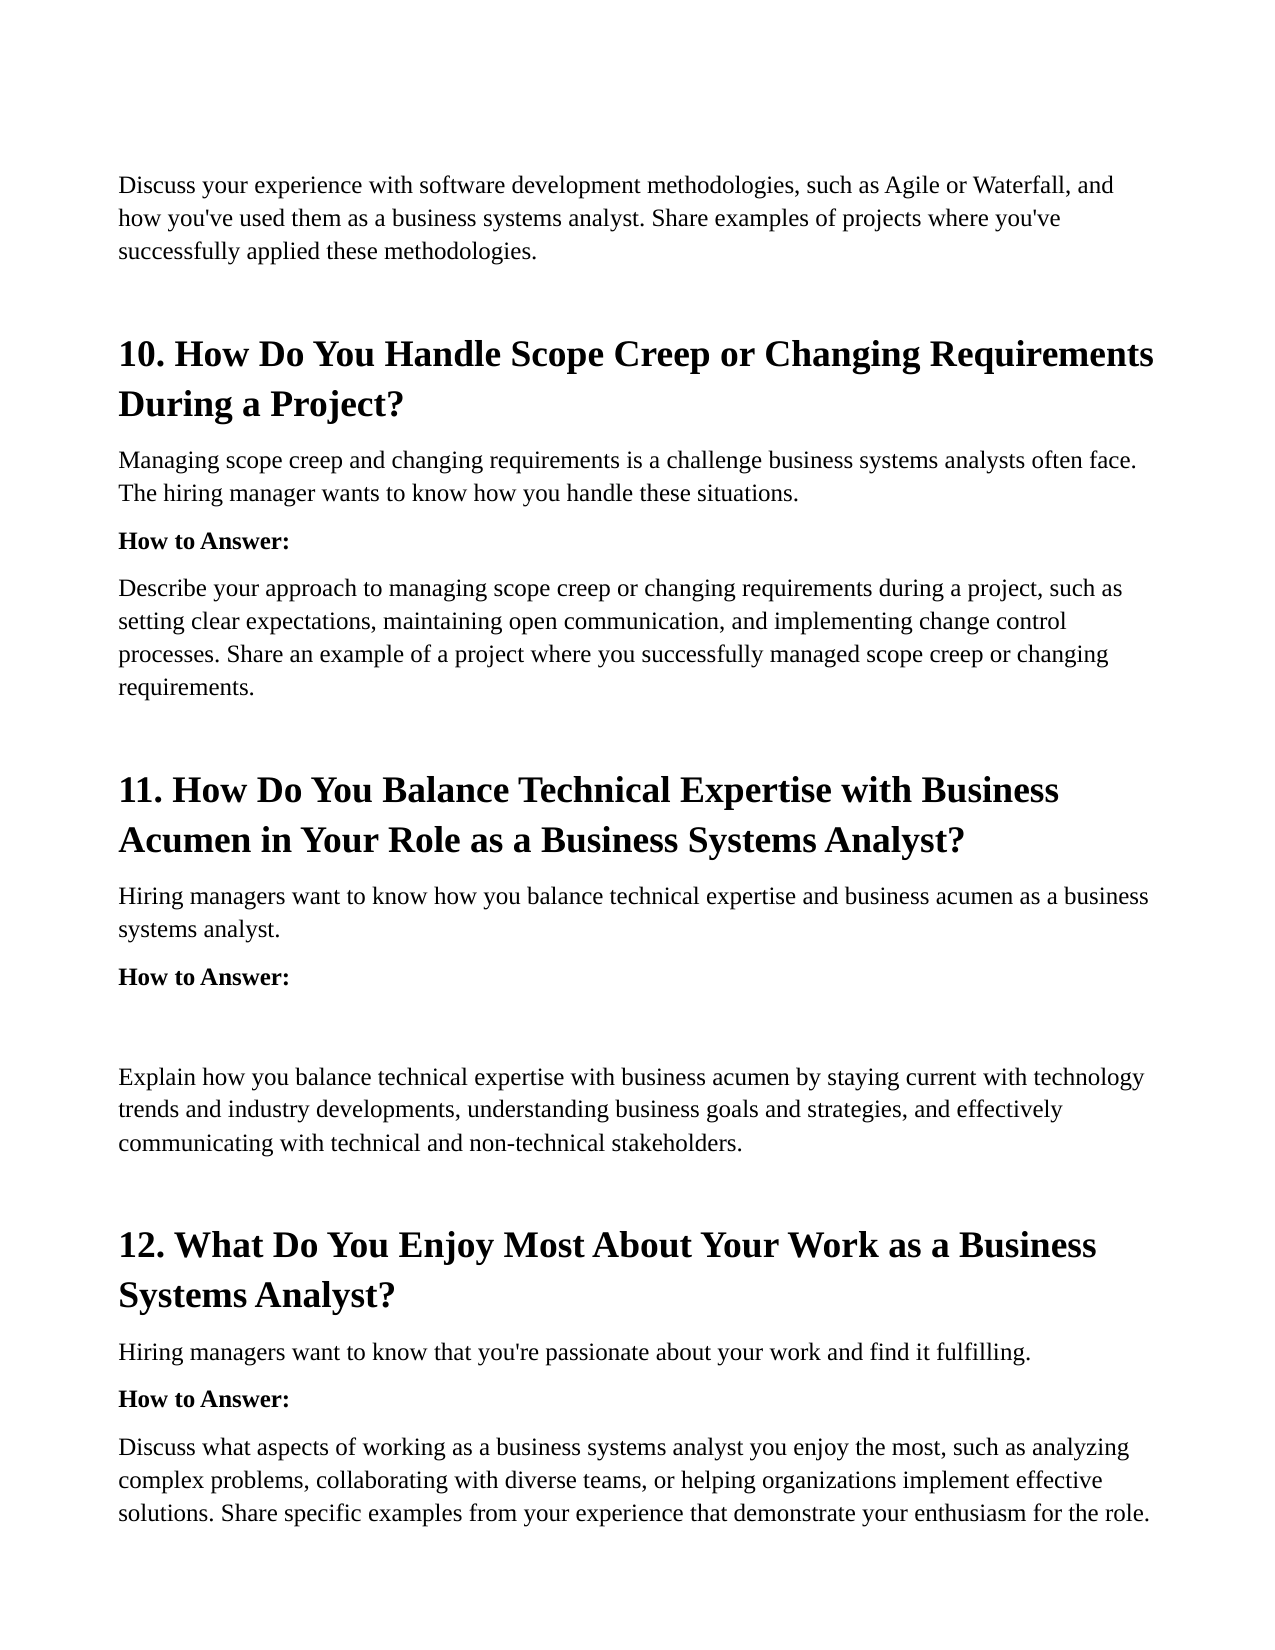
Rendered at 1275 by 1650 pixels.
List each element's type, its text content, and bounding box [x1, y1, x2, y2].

text Explain how you balance technical expertise with business acumen by staying current with technology trends and industry developments, understanding business goals and strategies, and effectively communicating with technical and non-technical stakeholders. [118, 1062, 1157, 1156]
text How to Answer: [118, 962, 1157, 991]
subtitle 11. How Do You Balance Technical Expertise with Business Acumen in Your Role as a Business Systems Analyst? [118, 768, 1157, 860]
text Describe your approach to managing scope creep or changing requirements during a project, such as setting clear expectations, maintaining open communication, and implementing change control processes. Share an example of a project where you successfully managed scope creep or changing requirements. [118, 573, 1157, 701]
text ﻿ [118, 1009, 1157, 1042]
text ﻿ [118, 118, 1157, 151]
text Managing scope creep and changing requirements is a challenge business systems analysts often face. The hiring manager wants to know how you handle these situations. [118, 445, 1157, 507]
text Discuss your experience with software development methodologies, such as Agile or Waterfall, and how you've used them as a business systems analyst. Share examples of projects where you've successfully applied these methodologies. [118, 170, 1157, 265]
text Hiring managers want to know how you balance technical expertise and business acumen as a business systems analyst. [118, 881, 1157, 943]
text Hiring managers want to know that you're passionate about your work and find it fulfilling. [118, 1337, 1157, 1365]
text How to Answer: [118, 526, 1157, 554]
text How to Answer: [118, 1384, 1157, 1413]
subtitle 12. What Do You Enjoy Most About Your Work as a Business Systems Analyst? [118, 1223, 1157, 1316]
subtitle 10. How Do You Handle Scope Creep or Changing Requirements During a Project? [118, 331, 1157, 424]
text Discuss what aspects of working as a business systems analyst you enjoy the most, such as analyzing complex problems, collaborating with diverse teams, or helping organizations implement effective solutions. Share specific examples from your experience that demonstrate your enthusiasm for the role. [118, 1432, 1157, 1527]
